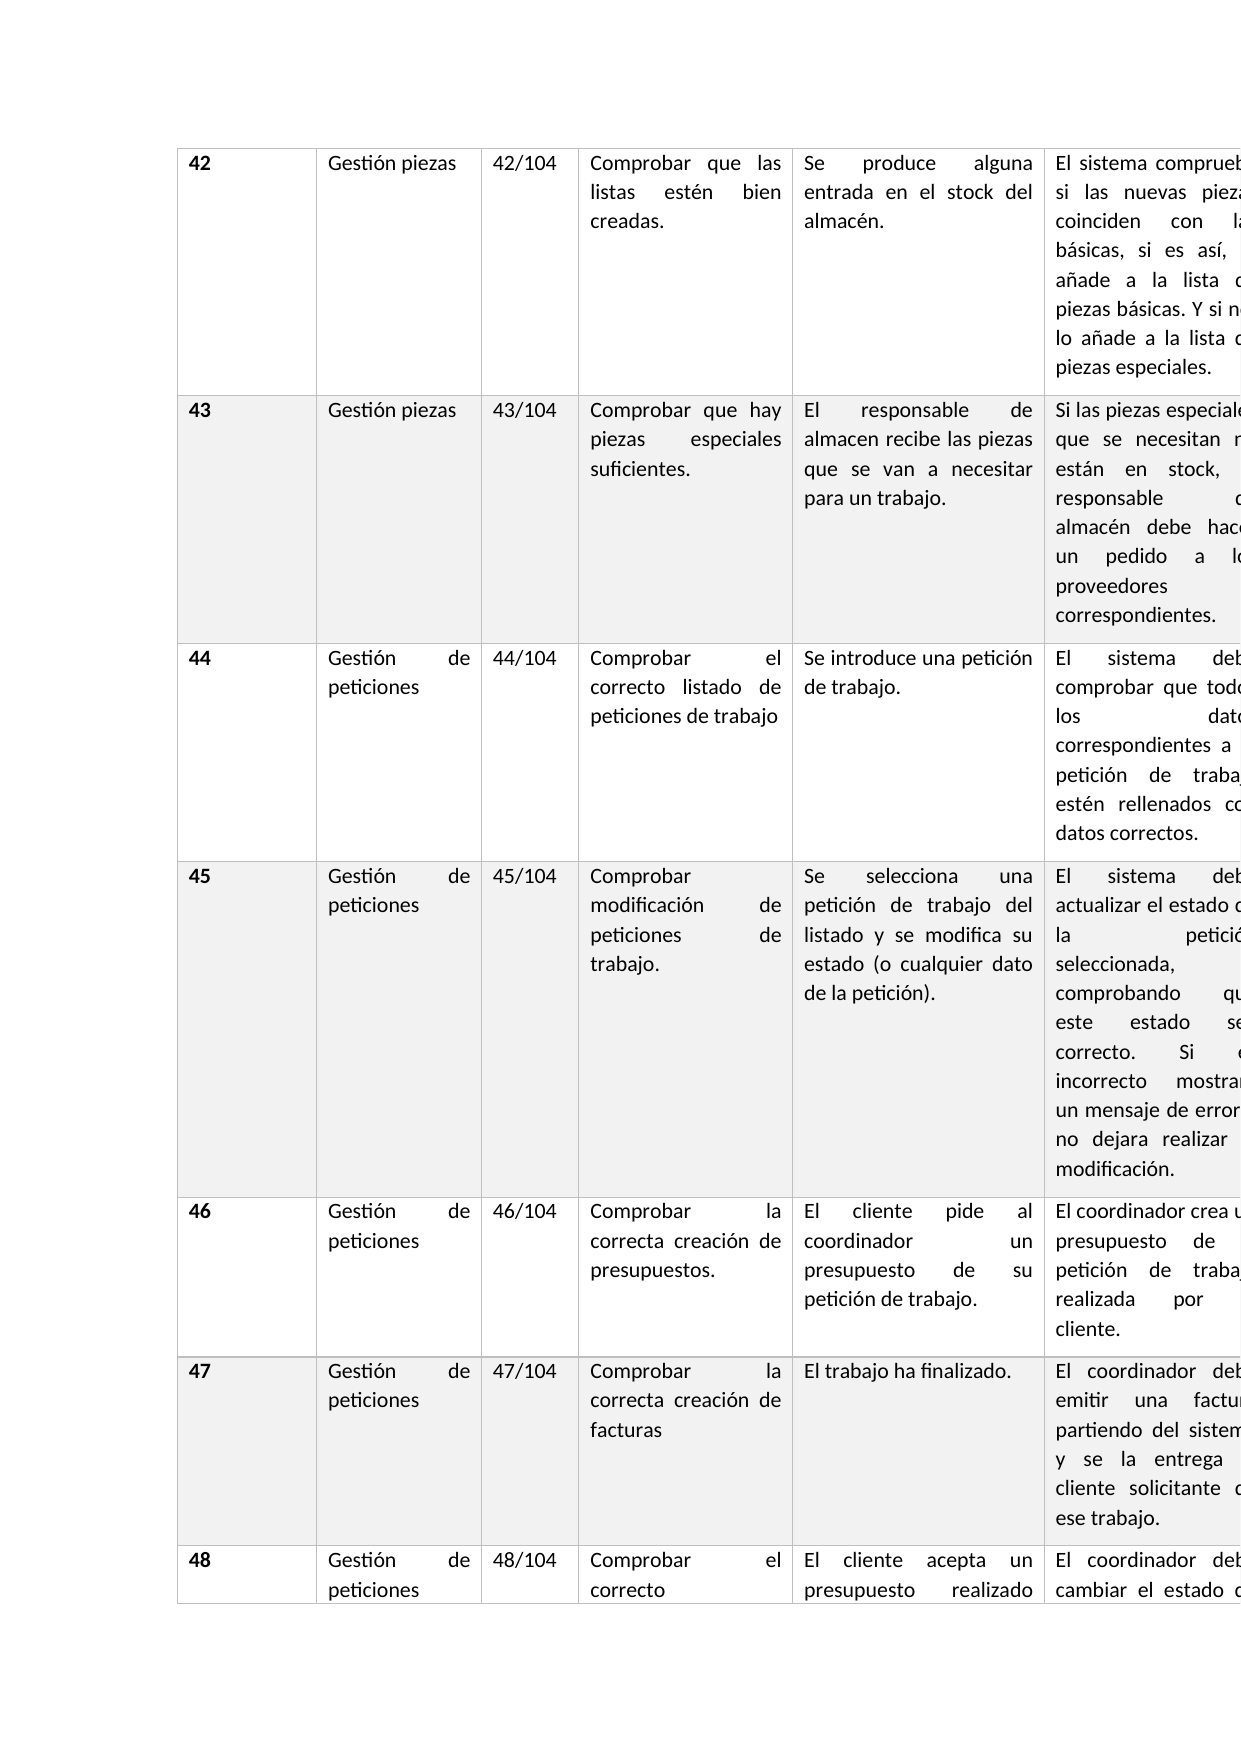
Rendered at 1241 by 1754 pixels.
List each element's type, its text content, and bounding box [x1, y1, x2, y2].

table_cell Comprobar el correcto [579, 1546, 792, 1602]
table_cell 45/104 [482, 862, 578, 1197]
table_cell 42/104 [482, 149, 578, 395]
table_cell 48 [178, 1546, 316, 1602]
table_cell Gestión de peticiones [317, 1358, 481, 1545]
table_cell El coordinador debe cambiar el estado de la petición de trabajo a la de presupuesto aceptado. [1045, 1546, 1240, 1602]
table_cell 48/104 [482, 1546, 578, 1602]
table_cell 43 [178, 396, 316, 643]
table_cell 47 [178, 1358, 316, 1545]
table_cell Comprobar que hay piezas especiales suficientes. [579, 396, 792, 643]
table_cell Gestión de peticiones [317, 644, 481, 861]
table_cell Comprobar que las listas estén bien creadas. [579, 149, 792, 395]
table_cell El coordinador debe emitir una factura partiendo del sistema y se la entrega al cliente solicitante de ese trabajo. [1045, 1358, 1240, 1545]
table_cell El cliente pide al coordinador un presupuesto de su petición de trabajo. [793, 1198, 1044, 1356]
table_cell El sistema comprueba si las nuevas piezas coinciden con las básicas, si es así, lo añade a la lista de piezas básicas. Y si no, lo añade a la lista de piezas especiales. [1045, 149, 1240, 395]
table_cell El cliente acepta un presupuesto realizado [793, 1546, 1044, 1602]
table_cell Se introduce una petición de trabajo. [793, 644, 1044, 861]
table_cell Gestión de peticiones [317, 1546, 481, 1602]
table_cell Comprobar el correcto listado de peticiones de trabajo [579, 644, 792, 861]
table_cell 46/104 [482, 1198, 578, 1356]
table_cell El sistema debe actualizar el estado de la petición seleccionada, comprobando que este estado sea correcto. Si es incorrecto mostrara un mensaje de error y no dejara realizar la modificación. [1045, 862, 1240, 1197]
table_cell Comprobar modificación de peticiones de trabajo. [579, 862, 792, 1197]
table_cell El sistema debe comprobar que todos los datos correspondientes a la petición de trabajo estén rellenados con datos correctos. [1045, 644, 1240, 861]
table_cell Comprobar la correcta creación de facturas [579, 1358, 792, 1545]
table_cell Gestión de peticiones [317, 862, 481, 1197]
table_cell El coordinador crea un presupuesto de la petición de trabajo realizada por el cliente. [1045, 1198, 1240, 1356]
table_cell El responsable de almacen recibe las piezas que se van a necesitar para un trabajo. [793, 396, 1044, 643]
table_cell Comprobar la correcta creación de presupuestos. [579, 1198, 792, 1356]
table_cell Si las piezas especiales que se necesitan no están en stock, el responsable de almacén debe hacer un pedido a los proveedores correspondientes. [1045, 396, 1240, 643]
table_cell 44 [178, 644, 316, 861]
table_cell 45 [178, 862, 316, 1197]
table_cell 47/104 [482, 1358, 578, 1545]
table_cell Gestión piezas [317, 149, 481, 395]
table_cell 43/104 [482, 396, 578, 643]
table_cell 42 [178, 149, 316, 395]
table_cell El trabajo ha finalizado. [793, 1358, 1044, 1545]
table_cell Se produce alguna entrada en el stock del almacén. [793, 149, 1044, 395]
table_cell Gestión de peticiones [317, 1198, 481, 1356]
table_cell 44/104 [482, 644, 578, 861]
table_cell Se selecciona una petición de trabajo del listado y se modifica su estado (o cualquier dato de la petición). [793, 862, 1044, 1197]
table_cell 46 [178, 1198, 316, 1356]
table_cell Gestión piezas [317, 396, 481, 643]
